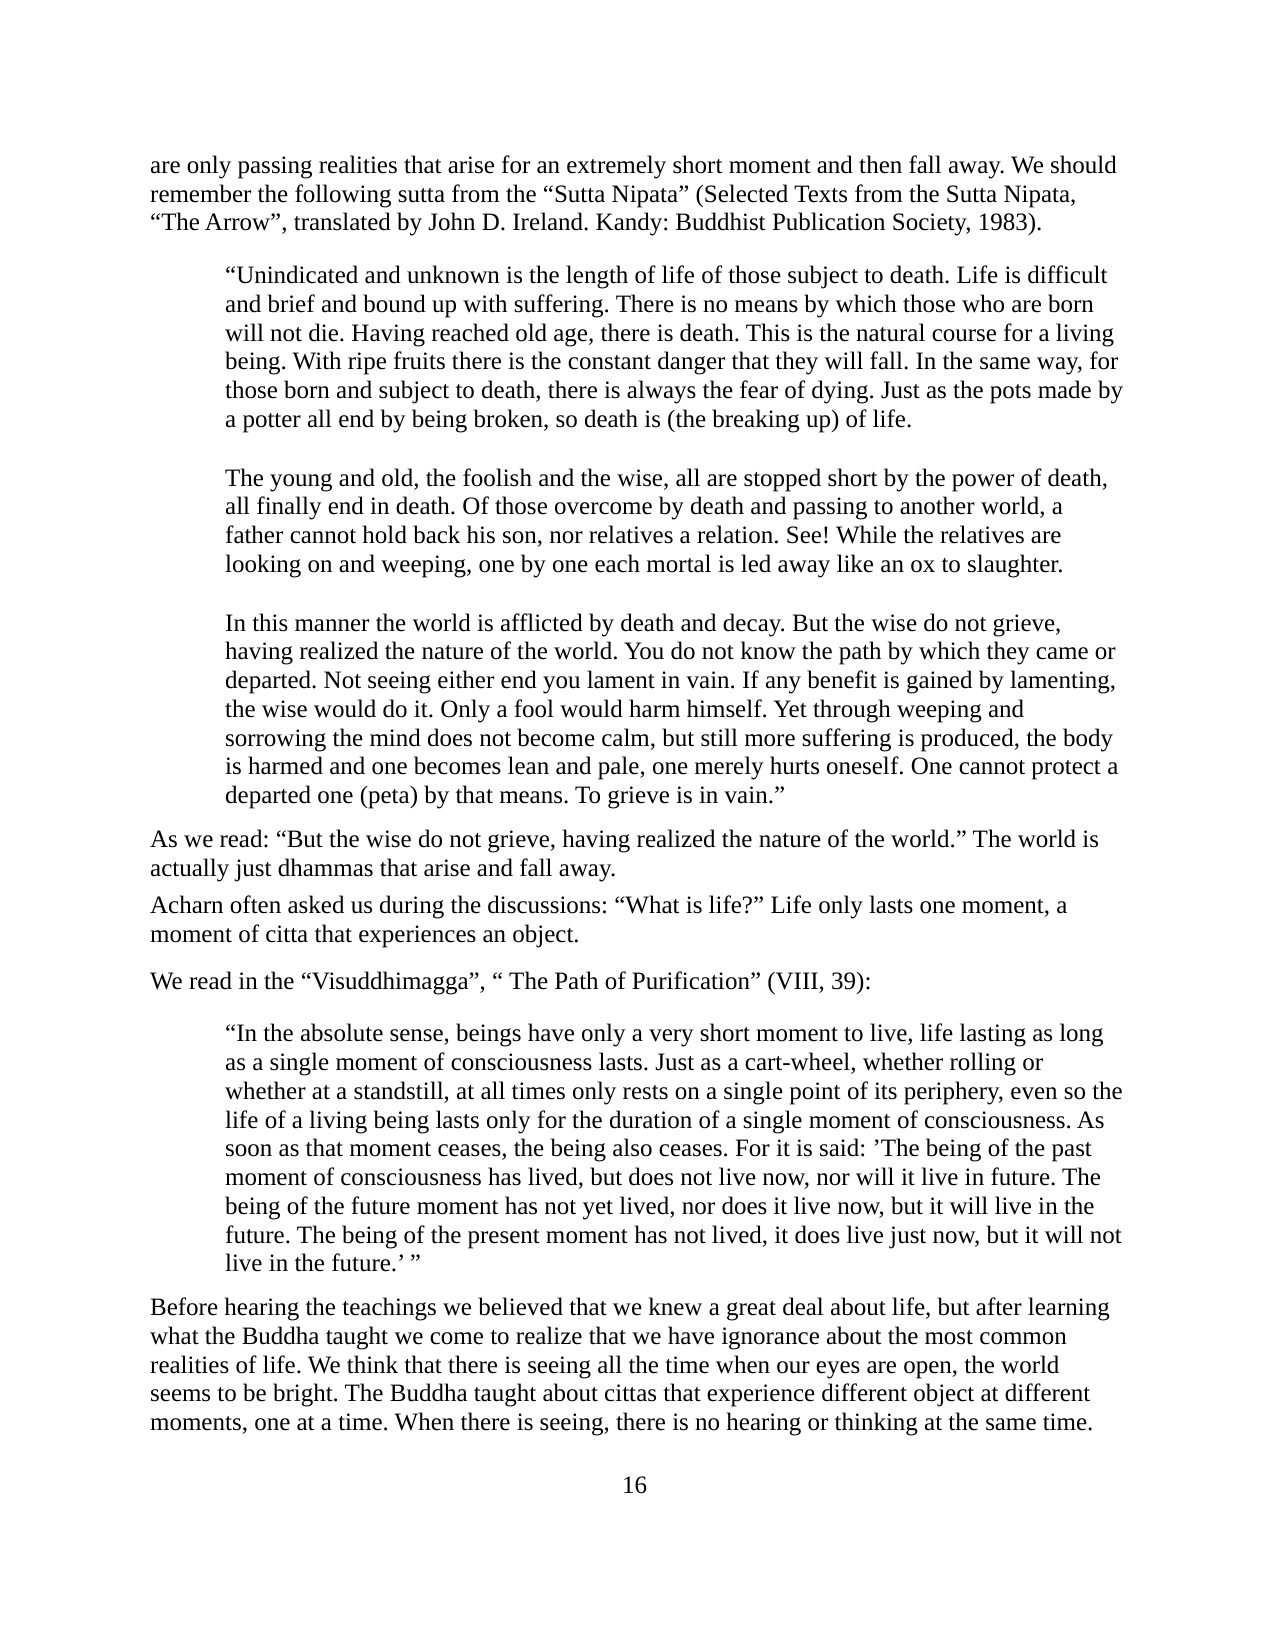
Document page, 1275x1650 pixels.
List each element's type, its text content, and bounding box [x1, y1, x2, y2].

text The young and old, the foolish and the wise, all are stopped short by the power of death, all finally end in death. Of those overcome by death and passing to another world, a father cannot hold back his son, nor relatives a relation. See! While the relatives are looking on and weeping, one by one each mortal is led away like an ox to slaughter. [225, 463, 1125, 578]
text In this manner the world is afflicted by death and decay. But the wise do not grieve, having realized the nature of the world. You do not know the path by which they came or departed. Not seeing either end you lament in vain. If any benefit is gained by lamenting, the wise would do it. Only a fool would harm himself. Yet through weeping and sorrowing the mind does not become calm, but still more suffering is produced, the body is harmed and one becomes lean and pale, one merely hurts oneself. One cannot protect a departed one (peta) by that means. To grieve is in vain.” [225, 608, 1125, 809]
text As we read: “But the wise do not grieve, having realized the nature of the world.” The world is actually just dhammas that arise and fall away. [150, 824, 1125, 881]
text “In the absolute sense, beings have only a very short moment to live, life lasting as long as a single moment of consciousness lasts. Just as a cart-wheel, whether rolling or whether at a standstill, at all times only rests on a single point of its periphery, even so the life of a living being lasts only for the duration of a single moment of consciousness. As soon as that moment ceases, the being also ceases. For it is said: ’The being of the past moment of consciousness has lived, but does not live now, nor will it live in future. The being of the future moment has not yet lived, nor does it live now, but it will live in the future. The being of the present moment has not lived, it does live just now, but it will not live in the future.’ ” [225, 1018, 1125, 1277]
text are only passing realities that arise for an extremely short moment and then fall away. We should remember the following sutta from the “Sutta Nipata” (Selected Texts from the Sutta Nipata, “The Arrow”, translated by John D. Ireland. Kandy: Buddhist Publication Society, 1983). [150, 150, 1125, 236]
text Before hearing the teachings we believed that we knew a great deal about life, but after learning what the Buddha taught we come to realize that we have ignorance about the most common realities of life. We think that there is seeing all the time when our eyes are open, the world seems to be bright. The Buddha taught about cittas that experience different object at different moments, one at a time. When there is seeing, there is no hearing or thinking at the same time. [150, 1292, 1125, 1436]
text “Unindicated and unknown is the length of life of those subject to death. Life is difficult and brief and bound up with suffering. There is no means by which those who are born will not die. Having reached old age, there is death. This is the natural course for a living being. With ripe fruits there is the constant danger that they will fall. In the same way, for those born and subject to death, there is always the fear of dying. Just as the pots made by a potter all end by being broken, so death is (the breaking up) of life. [225, 260, 1125, 433]
text We read in the “Visuddhimagga”, “ The Path of Purification” (VIII, 39): [150, 966, 1125, 994]
text Acharn often asked us during the discussions: “What is life?” Life only lasts one moment, a moment of citta that experiences an object. [150, 890, 1125, 948]
